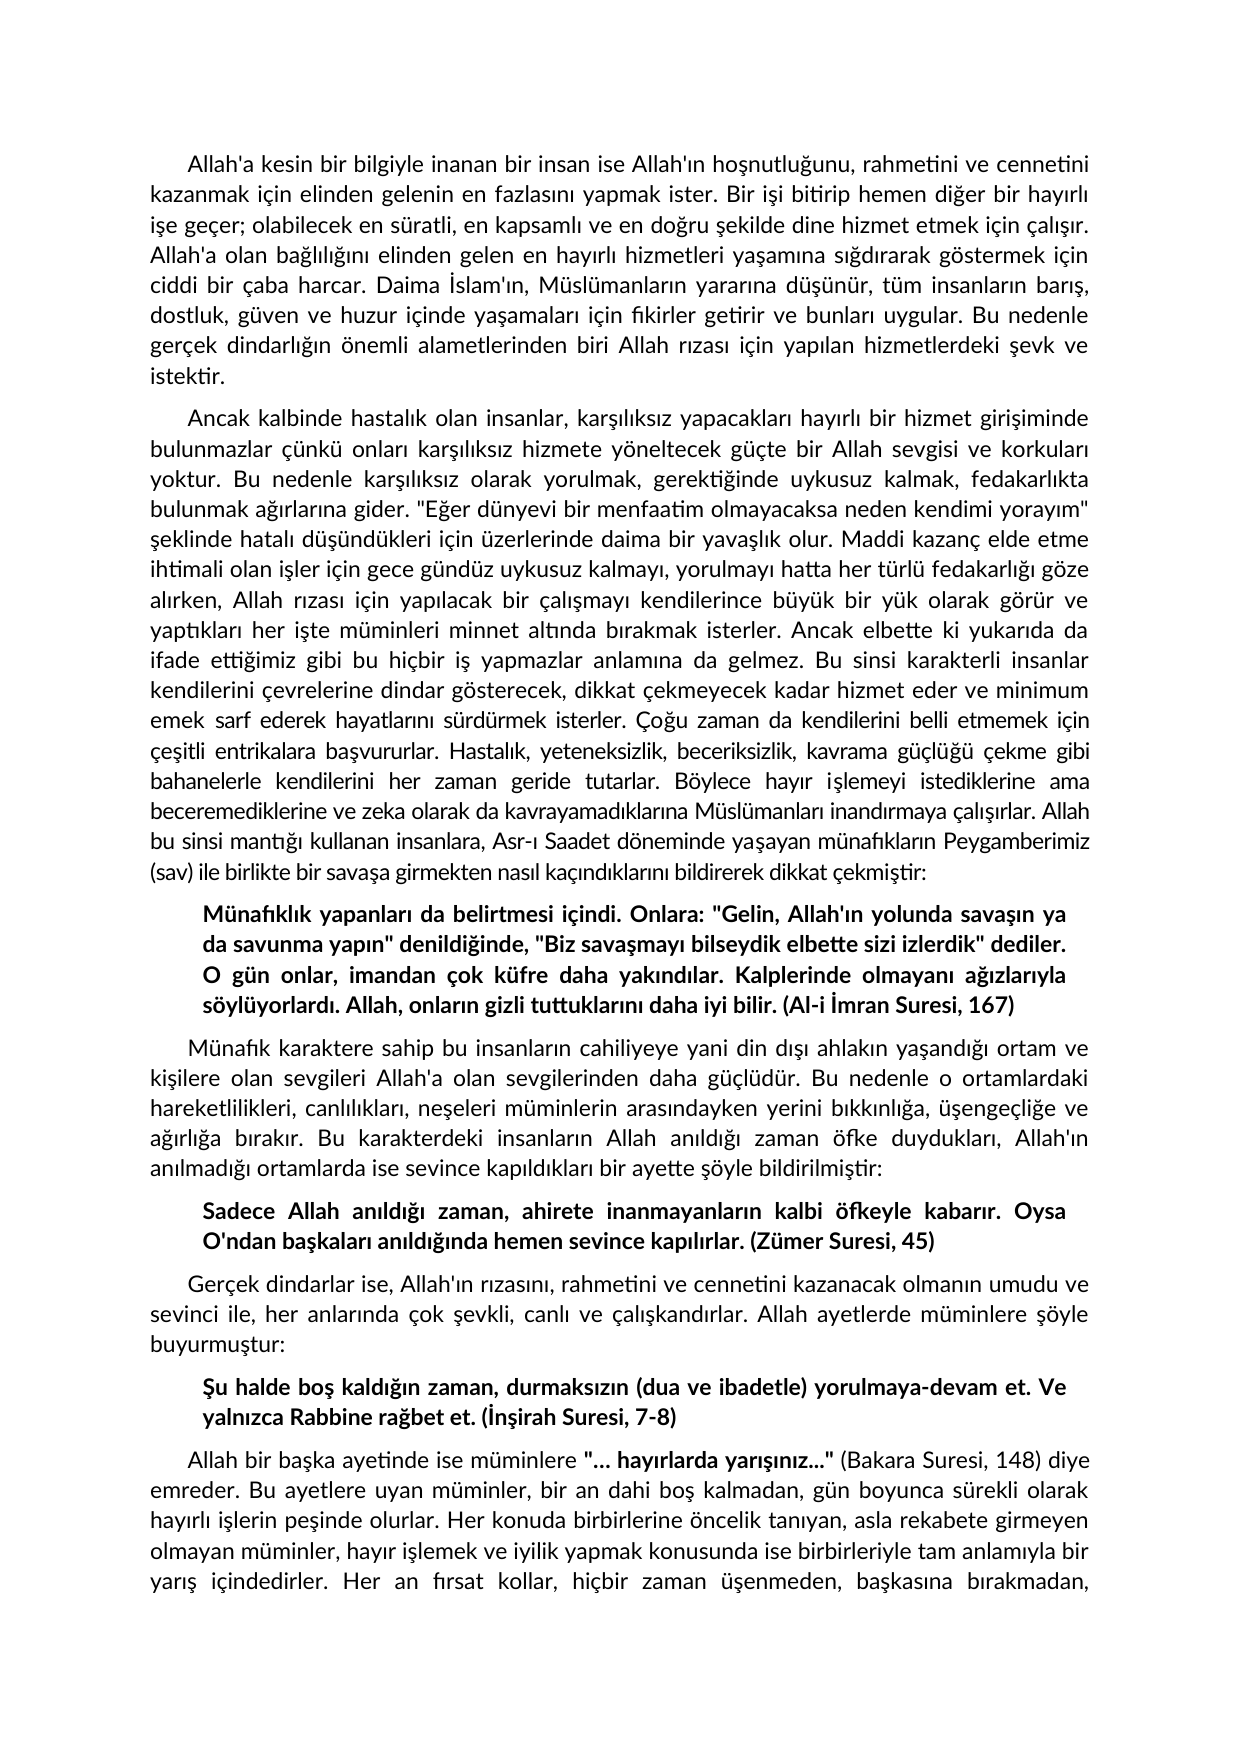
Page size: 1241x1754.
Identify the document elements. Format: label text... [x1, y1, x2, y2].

text Ancak kalbinde hastalık olan insanlar, karşılıksız yapacakları hayırlı bir hizmet girişiminde bulunmazlar çünkü onları karşılıksız hizmete yöneltecek güçte bir Allah sevgisi ve korkuları yoktur. Bu nedenle karşılıksız olarak yorulmak, gerektiğinde uykusuz kalmak, fedakarlıkta bulunmak ağırlarına gider. "Eğer dünyevi bir menfaatim olmayacaksa neden kendimi yorayım" şeklinde hatalı düşündükleri için üzerlerinde daima bir yavaşlık olur. Maddi kazanç elde etme ihtimali olan işler için gece gündüz uykusuz kalmayı, yorulmayı hatta her türlü fedakarlığı göze alırken, Allah rızası için yapılacak bir çalışmayı kendilerince büyük bir yük olarak görür ve yaptıkları her işte müminleri minnet altında bırakmak isterler. Ancak elbette ki yukarıda da ifade ettiğimiz gibi bu hiçbir iş yapmazlar anlamına da gelmez. Bu sinsi karakterli insanlar kendilerini çevrelerine dindar gösterecek, dikkat çekmeyecek kadar hizmet eder ve minimum emek sarf ederek hayatlarını sürdürmek isterler. Çoğu zaman da kendilerini belli etmemek için çeşitli entrikalara başvururlar. Hastalık, yeteneksizlik, beceriksizlik, kavrama güçlüğü çekme gibi bahanelerle kendilerini her zaman geride tutarlar. Böylece hayır işlemeyi istediklerine ama beceremediklerine ve zeka olarak da kavrayamadıklarına Müslümanları inandırmaya çalışırlar. Allah bu sinsi mantığı kullanan insanlara, Asr-ı Saadet döneminde yaşayan münafıkların Peygamberimiz (sav) ile birlikte bir savaşa girmekten nasıl kaçındıklarını bildirerek dikkat çekmiştir: [150, 404, 1090, 885]
text Gerçek dindarlar ise, Allah'ın rızasını, rahmetini ve cennetini kazanacak olmanın umudu ve sevinci ile, her anlarında çok şevkli, canlı ve çalışkandırlar. Allah ayetlerde müminlere şöyle buyurmuştur: [150, 1270, 1090, 1358]
text Şu halde boş kaldığın zaman, durmaksızın (dua ve ibadetle) yorulmaya-devam et. Ve yalnızca Rabbine rağbet et. (İnşirah Suresi, 7-8) [202, 1373, 1068, 1431]
text Münafıklık yapanları da belirtmesi içindi. Onlara: "Gelin, Allah'ın yolunda savaşın ya da savunma yapın" denildiğinde, "Biz savaşmayı bilseydik elbette sizi izlerdik" dediler. O gün onlar, imandan çok küfre daha yakındılar. Kalplerinde olmayanı ağızlarıyla söylüyorlardı. Allah, onların gizli tuttuklarını daha iyi bilir. (Al-i İmran Suresi, 167) [202, 900, 1068, 1018]
text Sadece Allah anıldığı zaman, ahirete inanmayanların kalbi öfkeyle kabarır. Oysa O'ndan başkaları anıldığında hemen sevince kapılırlar. (Zümer Suresi, 45) [202, 1197, 1068, 1254]
text Allah bir başka ayetinde ise müminlere "… hayırlarda yarışınız..." (Bakara Suresi, 148) diye emreder. Bu ayetlere uyan müminler, bir an dahi boş kalmadan, gün boyunca sürekli olarak hayırlı işlerin peşinde olurlar. Her konuda birbirlerine öncelik tanıyan, asla rekabete girmeyen olmayan müminler, hayır işlemek ve iyilik yapmak konusunda ise birbirleriyle tam anlamıyla bir yarış içindedirler. Her an fırsat kollar, hiçbir zaman üşenmeden, başkasına bırakmadan, [150, 1446, 1090, 1594]
text Münafık karaktere sahip bu insanların cahiliyeye yani din dışı ahlakın yaşandığı ortam ve kişilere olan sevgileri Allah'a olan sevgilerinden daha güçlüdür. Bu nedenle o ortamlardaki hareketlilikleri, canlılıkları, neşeleri müminlerin arasındayken yerini bıkkınlığa, üşengeçliğe ve ağırlığa bırakır. Bu karakterdeki insanların Allah anıldığı zaman öfke duydukları, Allah'ın anılmadığı ortamlarda ise sevince kapıldıkları bir ayette şöyle bildirilmiştir: [150, 1033, 1090, 1182]
text Allah'a kesin bir bilgiyle inanan bir insan ise Allah'ın hoşnutluğunu, rahmetini ve cennetini kazanmak için elinden gelenin en fazlasını yapmak ister. Bir işi bitirip hemen diğer bir hayırlı işe geçer; olabilecek en süratli, en kapsamlı ve en doğru şekilde dine hizmet etmek için çalışır. Allah'a olan bağlılığını elinden gelen en hayırlı hizmetleri yaşamına sığdırarak göstermek için ciddi bir çaba harcar. Daima İslam'ın, Müslümanların yararına düşünür, tüm insanların barış, dostluk, güven ve huzur içinde yaşamaları için fikirler getirir ve bunları uygular. Bu nedenle gerçek dindarlığın önemli alametlerinden biri Allah rızası için yapılan hizmetlerdeki şevk ve istektir. [150, 150, 1090, 389]
